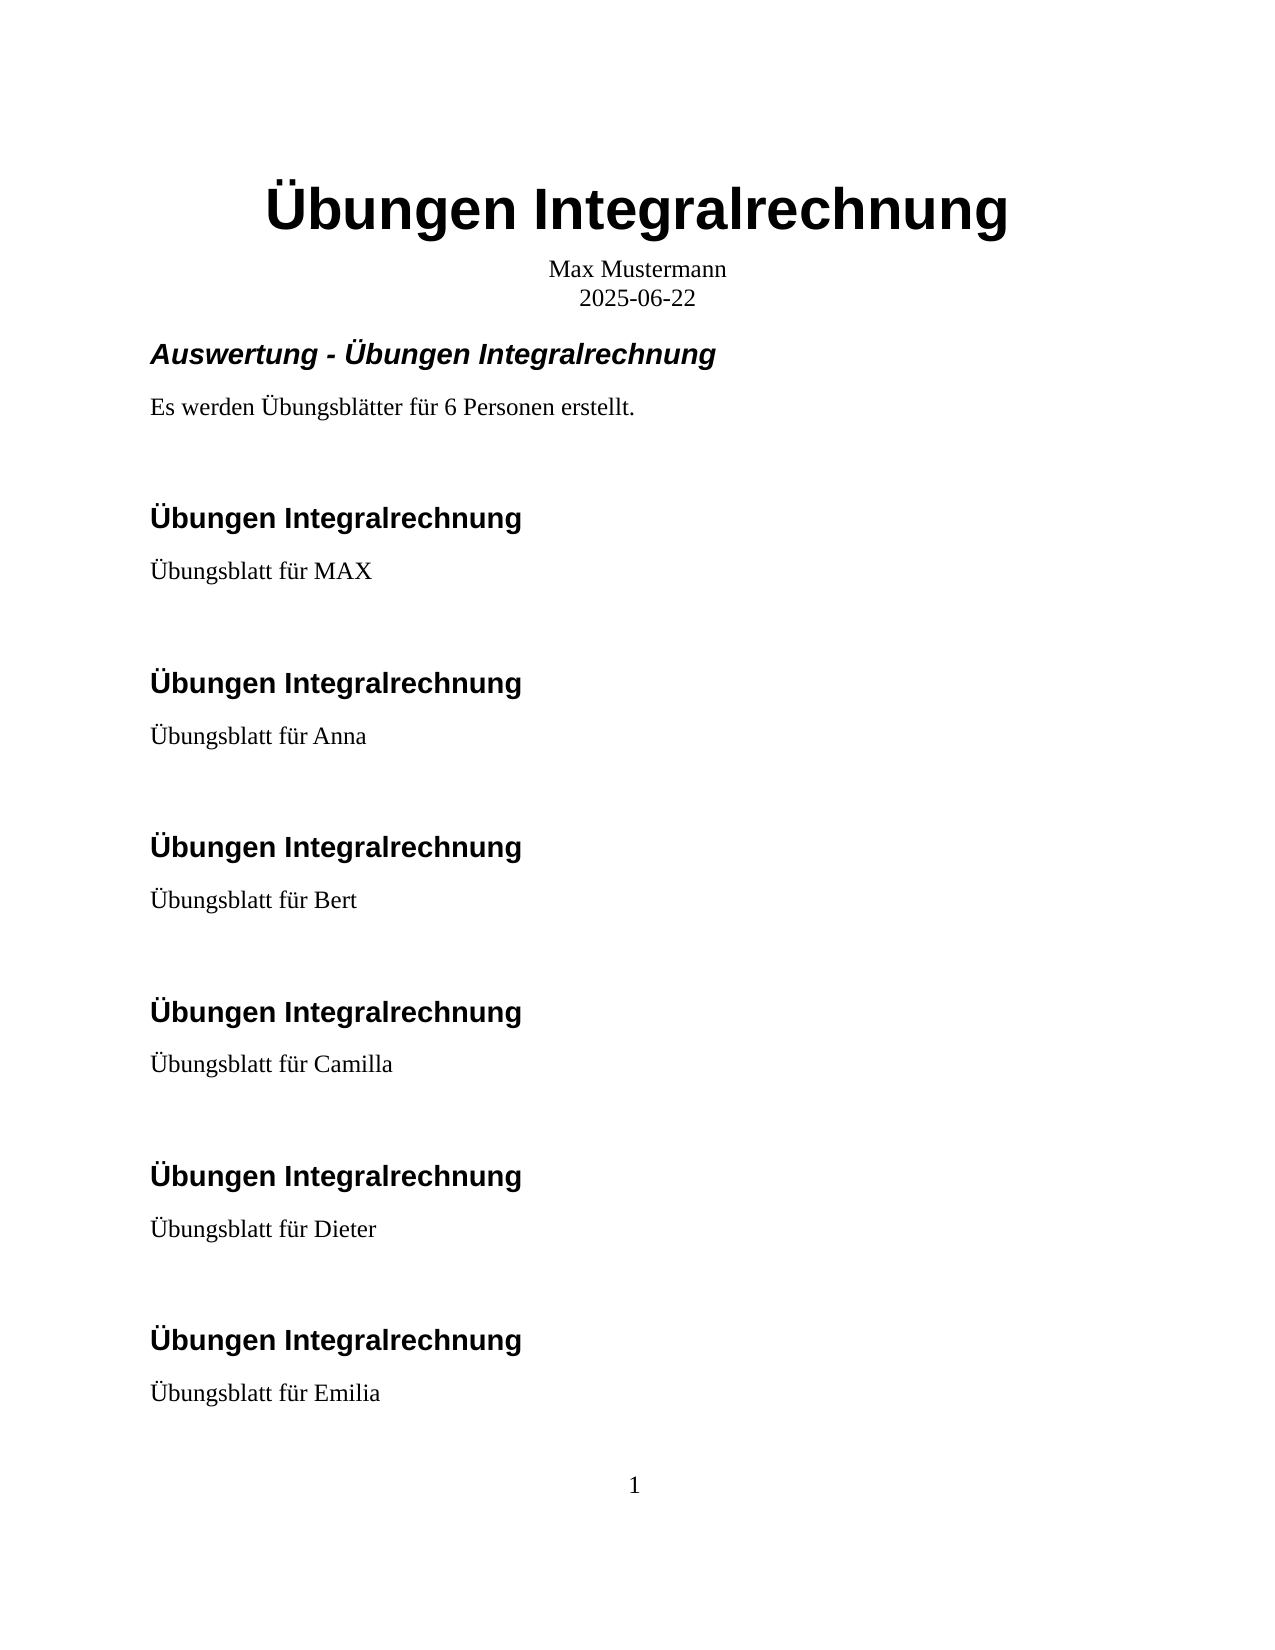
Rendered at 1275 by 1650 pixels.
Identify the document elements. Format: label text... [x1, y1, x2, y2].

text Übungsblatt für Bert [150, 885, 1125, 914]
text Max Mustermann [150, 254, 1125, 283]
subtitle Übungen Integralrechnung [150, 830, 1125, 864]
subtitle Übungen Integralrechnung [150, 994, 1125, 1028]
subtitle Übungen Integralrechnung [150, 501, 1125, 535]
text Es werden Übungsblätter für 6 Personen erstellt. [150, 392, 1125, 421]
title Übungen Integralrechnung [150, 175, 1125, 242]
subtitle Auswertung - Übungen Integralrechnung [150, 337, 1125, 371]
text 2025-06-22 [150, 283, 1125, 312]
text Übungsblatt für Dieter [150, 1214, 1125, 1243]
subtitle Übungen Integralrechnung [150, 1159, 1125, 1192]
text Übungsblatt für Emilia [150, 1378, 1125, 1407]
subtitle Übungen Integralrechnung [150, 666, 1125, 699]
subtitle Übungen Integralrechnung [150, 1323, 1125, 1357]
text Übungsblatt für Camilla [150, 1049, 1125, 1078]
text Übungsblatt für MAX [150, 556, 1125, 585]
text Übungsblatt für Anna [150, 721, 1125, 749]
